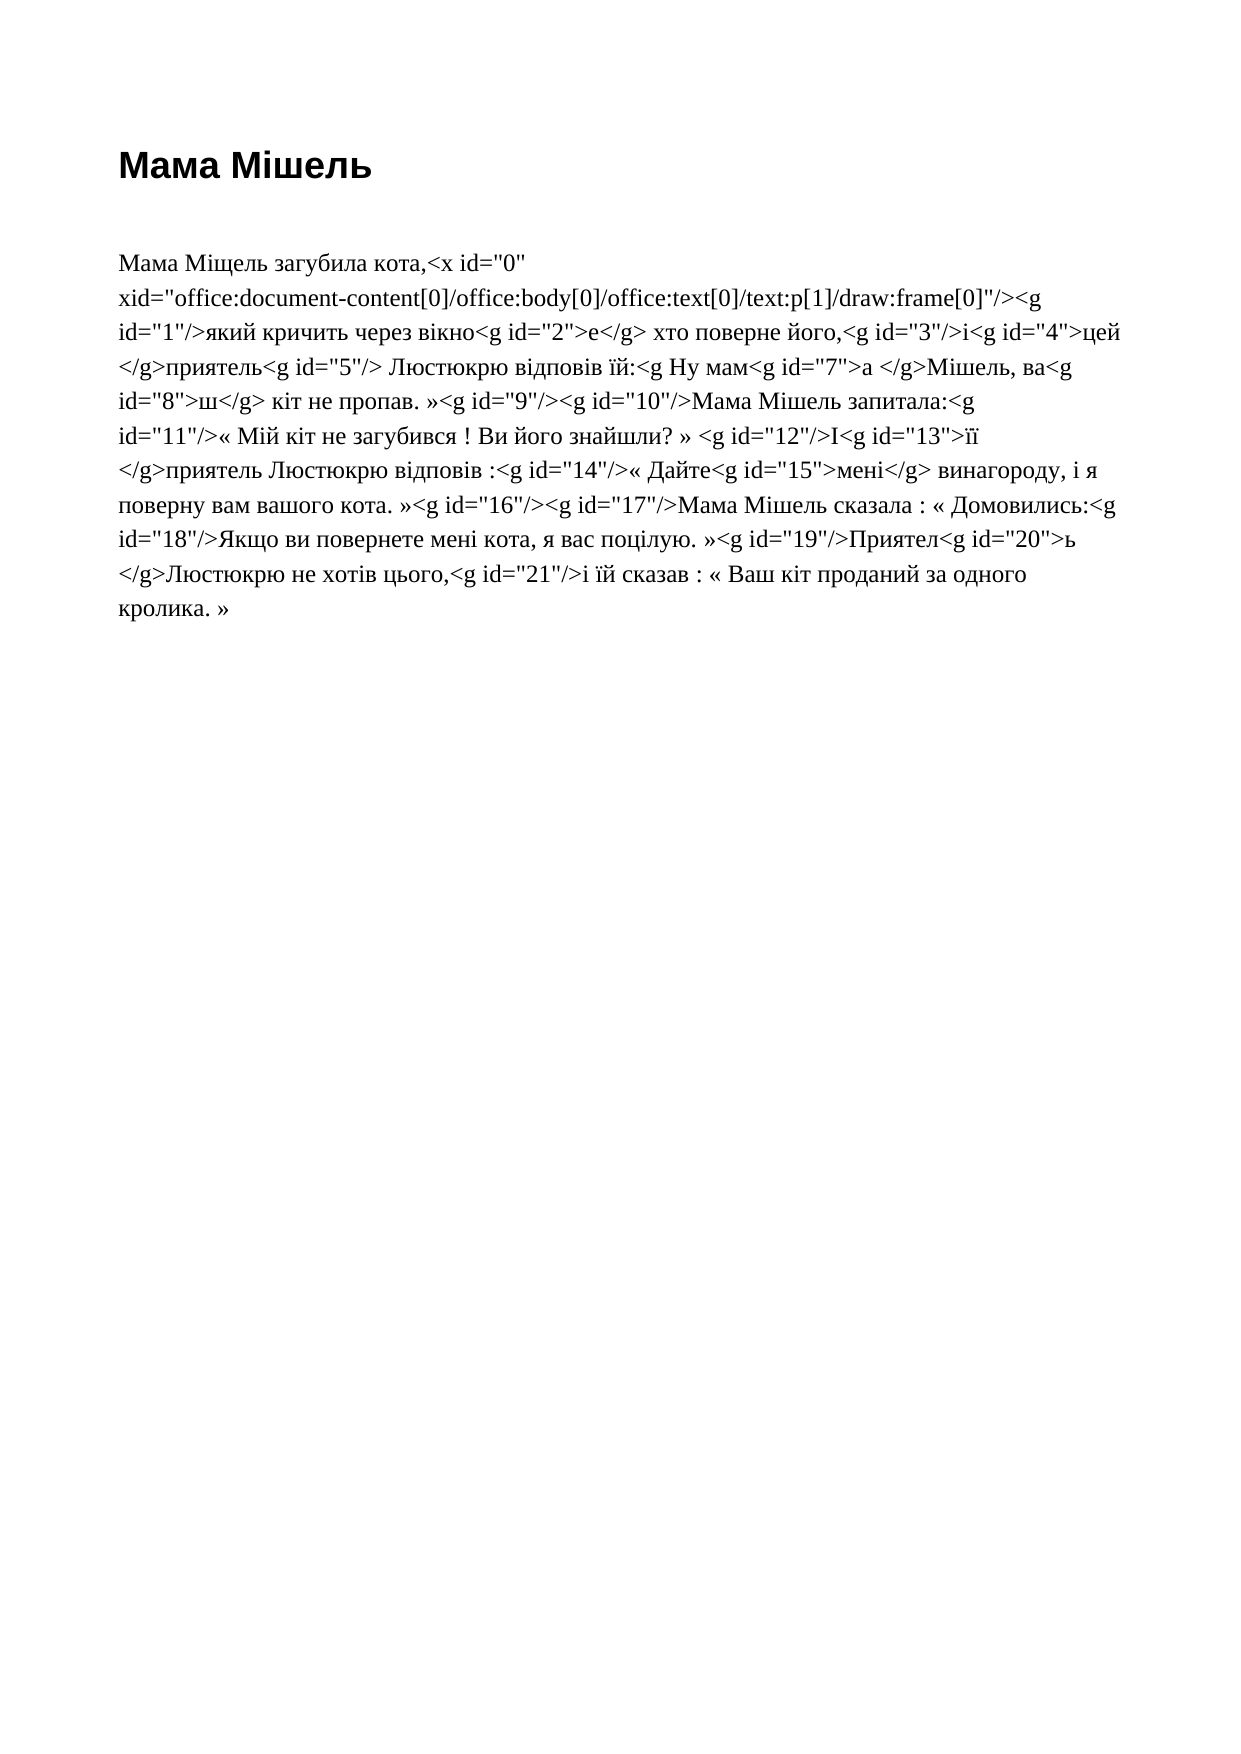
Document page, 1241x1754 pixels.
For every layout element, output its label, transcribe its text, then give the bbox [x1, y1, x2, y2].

text Мама Міщель загубила кота,<x id="0" xid="office:document-content[0]/office:body[0]/office:text[0]/text:p[1]/draw:frame[0]"/><g id="1"/>який кричить через вікно<g id="2">e</g> хто поверне його,<g id="3"/>і<g id="4">цей </g>приятель<g id="5"/> Люстюкрю відповів їй:<g Ну мам<g id="7">а </g>Мішель, ва<g id="8">ш</g> кіт не пропав. »<g id="9"/><g id="10"/>Мама Мішель запитала:<g id="11"/>« Мій кіт не загубився ! Ви його знайшли? » <g id="12"/>І<g id="13">її </g>приятель Люстюкрю відповів :<g id="14"/>« Дайте<g id="15">мені</g> винагороду, і я поверну вам вашого кота. »<g id="16"/><g id="17"/>Мама Мішель сказала : « Домовились:<g id="18"/>Якщо ви повернете мені кота, я вас поцілую. »<g id="19"/>Приятел<g id="20">ь </g>Люстюкрю не хотів цього,<g id="21"/>і їй сказав : « Ваш кіт проданий за одного кролика. » [118, 248, 1122, 622]
subtitle Мама Мішель [118, 143, 1122, 187]
